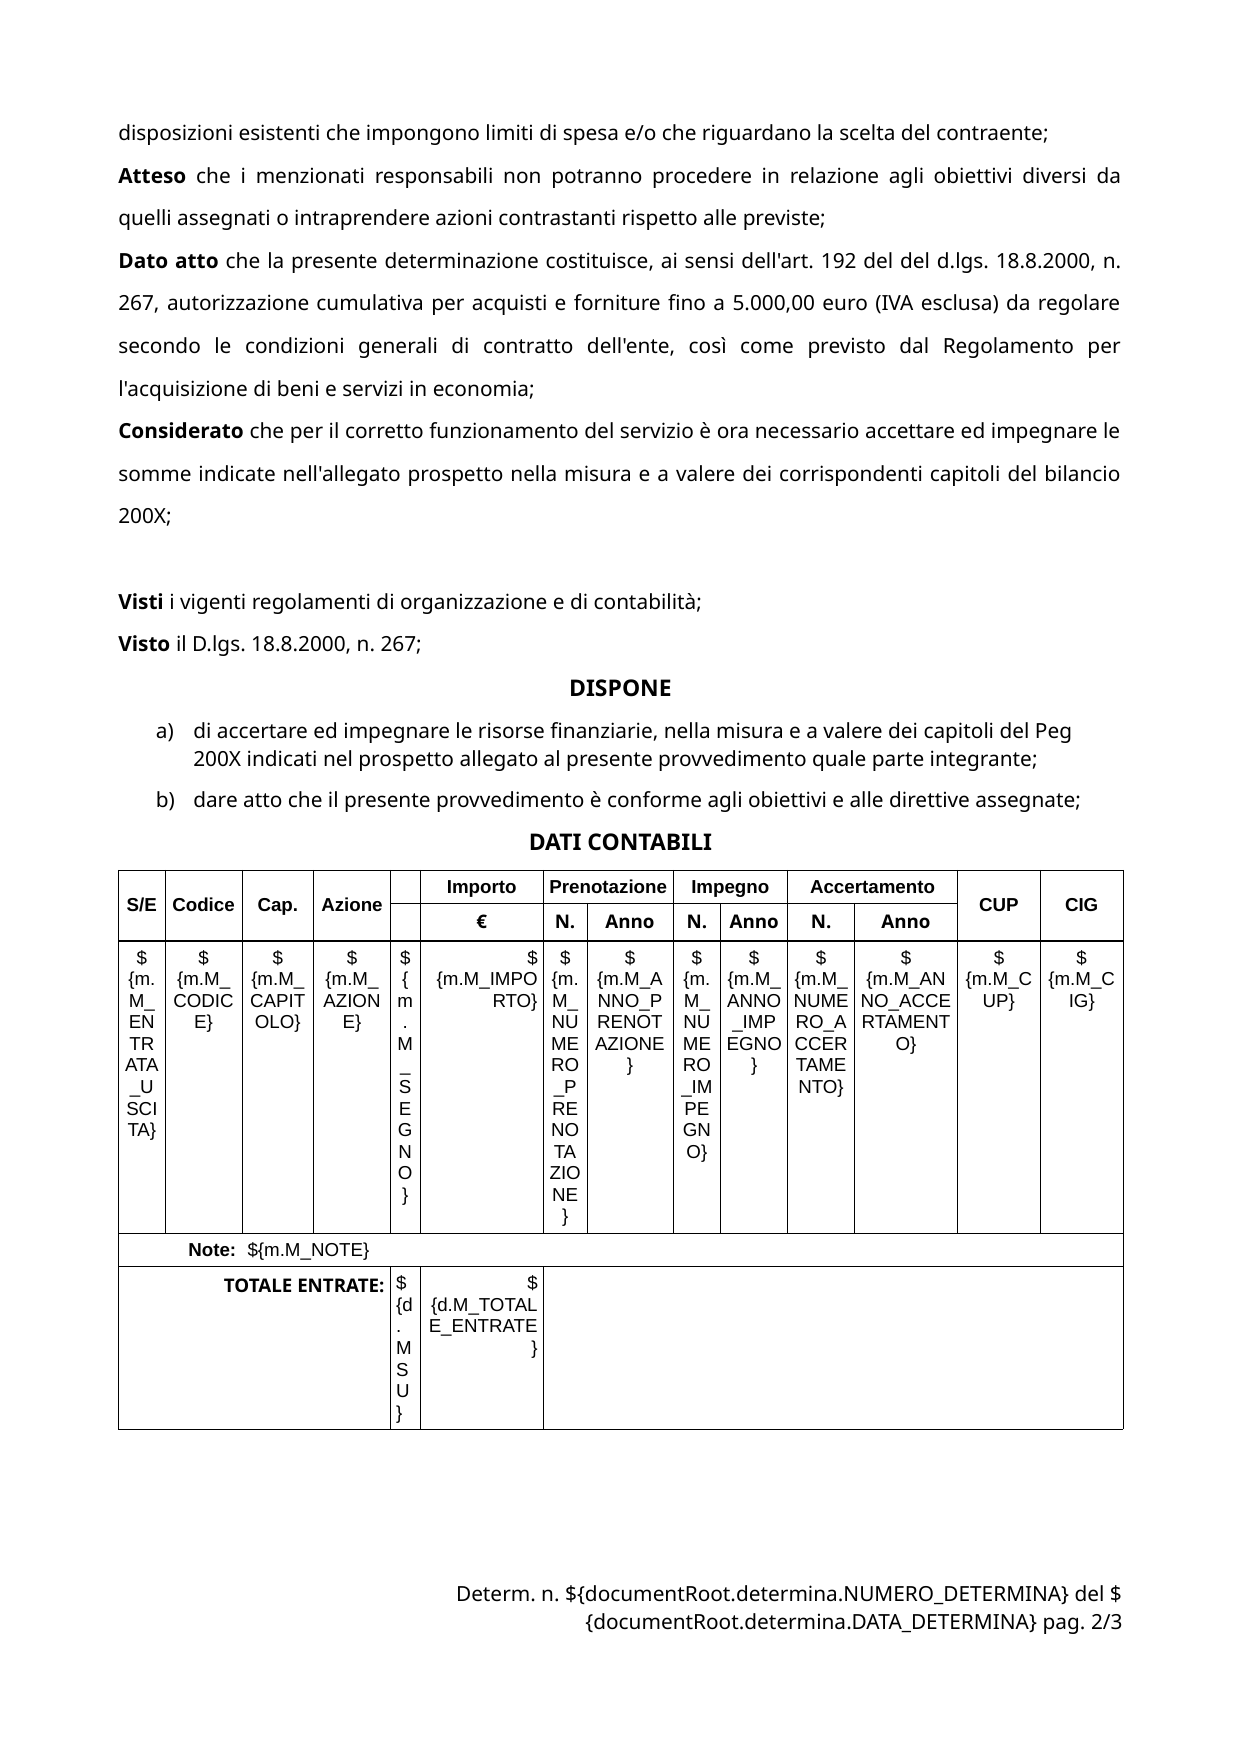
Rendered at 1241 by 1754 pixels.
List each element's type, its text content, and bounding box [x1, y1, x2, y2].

table_cell Anno [721, 904, 787, 940]
table_cell N. [544, 904, 587, 940]
list dare atto che il presente provvedimento è conforme agli obiettivi e alle direttive assegnate; [156, 785, 1122, 813]
text disposizioni esistenti che impongono limiti di spesa e/o che riguardano la scelta del contraente; [118, 118, 1122, 147]
text Atteso che i menzionati responsabili non potranno procedere in relazione agli obiettivi diversi da quelli assegnati o intraprendere azioni contrastanti rispetto alle previste; [118, 161, 1122, 232]
table_header Accertamento [788, 871, 957, 903]
table_cell Note: [119, 1234, 242, 1266]
table_cell Anno [855, 904, 957, 940]
text DISPONE [118, 672, 1122, 703]
table_cell ${m.M_CAPITOLO} [243, 942, 313, 1232]
table_cell [391, 904, 420, 940]
table_cell [544, 1267, 1123, 1429]
table_cell ${m.M_NUMERO_IMPEGNO} [674, 942, 720, 1232]
table_cell ${m.M_NUMERO_PRENOTAZIONE} [544, 942, 587, 1232]
table_cell ${m.M_NUMERO_ACCERTAMENTO} [788, 942, 854, 1232]
table_cell € [421, 904, 543, 940]
table_cell ${m.M_CIG} [1041, 942, 1123, 1232]
table_cell ${m.M_ANNO_PRENOTAZIONE} [588, 942, 673, 1232]
text Dato atto che la presente determinazione costituisce, ai sensi dell'art. 192 del del d.lgs. 18.8.2000, n. 267, autorizzazione cumulativa per acquisti e forniture fino a 5.000,00 euro (IVA esclusa) da regolare secondo le condizioni generali di contratto dell'ente, così come previsto dal Regolamento per l'acquisizione di beni e servizi in economia; [118, 246, 1122, 402]
table_header Prenotazione [544, 871, 673, 903]
table_header S/E [119, 871, 165, 940]
table_header Azione [314, 871, 390, 940]
table_cell N. [788, 904, 854, 940]
text Visti i vigenti regolamenti di organizzazione e di contabilità; [118, 587, 1122, 615]
table_cell ${m.M_SEGNO} [391, 942, 420, 1232]
table_cell ${m.M_AZIONE} [314, 942, 390, 1232]
table_header Impegno [674, 871, 787, 903]
table_header Cap. [243, 871, 313, 940]
table_header [391, 871, 420, 903]
text Visto il D.lgs. 18.8.2000, n. 267; [118, 629, 1122, 658]
table_cell N. [674, 904, 720, 940]
table_cell ${m.M_CODICE} [166, 942, 242, 1232]
table_cell ${m.M_NOTE} [242, 1234, 1123, 1266]
table_cell ${m.M_CUP} [958, 942, 1040, 1232]
table_cell ${m.M_ANNO_ACCERTAMENTO} [855, 942, 957, 1232]
table_cell ${m.M_IMPORTO} [421, 942, 543, 1232]
table_header Codice [166, 871, 242, 940]
table_cell ${m.M_ENTRATA_USCITA} [119, 942, 165, 1232]
table_header CIG [1041, 871, 1123, 940]
table_cell TOTALE ENTRATE: [119, 1267, 390, 1429]
text DATI CONTABILI [118, 826, 1122, 857]
table_cell ${d.M_TOTALE_ENTRATE} [421, 1267, 543, 1429]
table_cell ${m.M_ANNO_IMPEGNO} [721, 942, 787, 1232]
table_cell ${d.MSU} [391, 1267, 420, 1429]
list di accertare ed impegnare le risorse finanziarie, nella misura e a valere dei capitoli del Peg 200X indicati nel prospetto allegato al presente provvedimento quale parte integrante; [156, 716, 1122, 773]
table_header Importo [421, 871, 543, 903]
table_cell Anno [588, 904, 673, 940]
table_header CUP [958, 871, 1040, 940]
text Considerato che per il corretto funzionamento del servizio è ora necessario accettare ed impegnare le somme indicate nell'allegato prospetto nella misura e a valere dei corrispondenti capitoli del bilancio 200X; [118, 416, 1122, 530]
